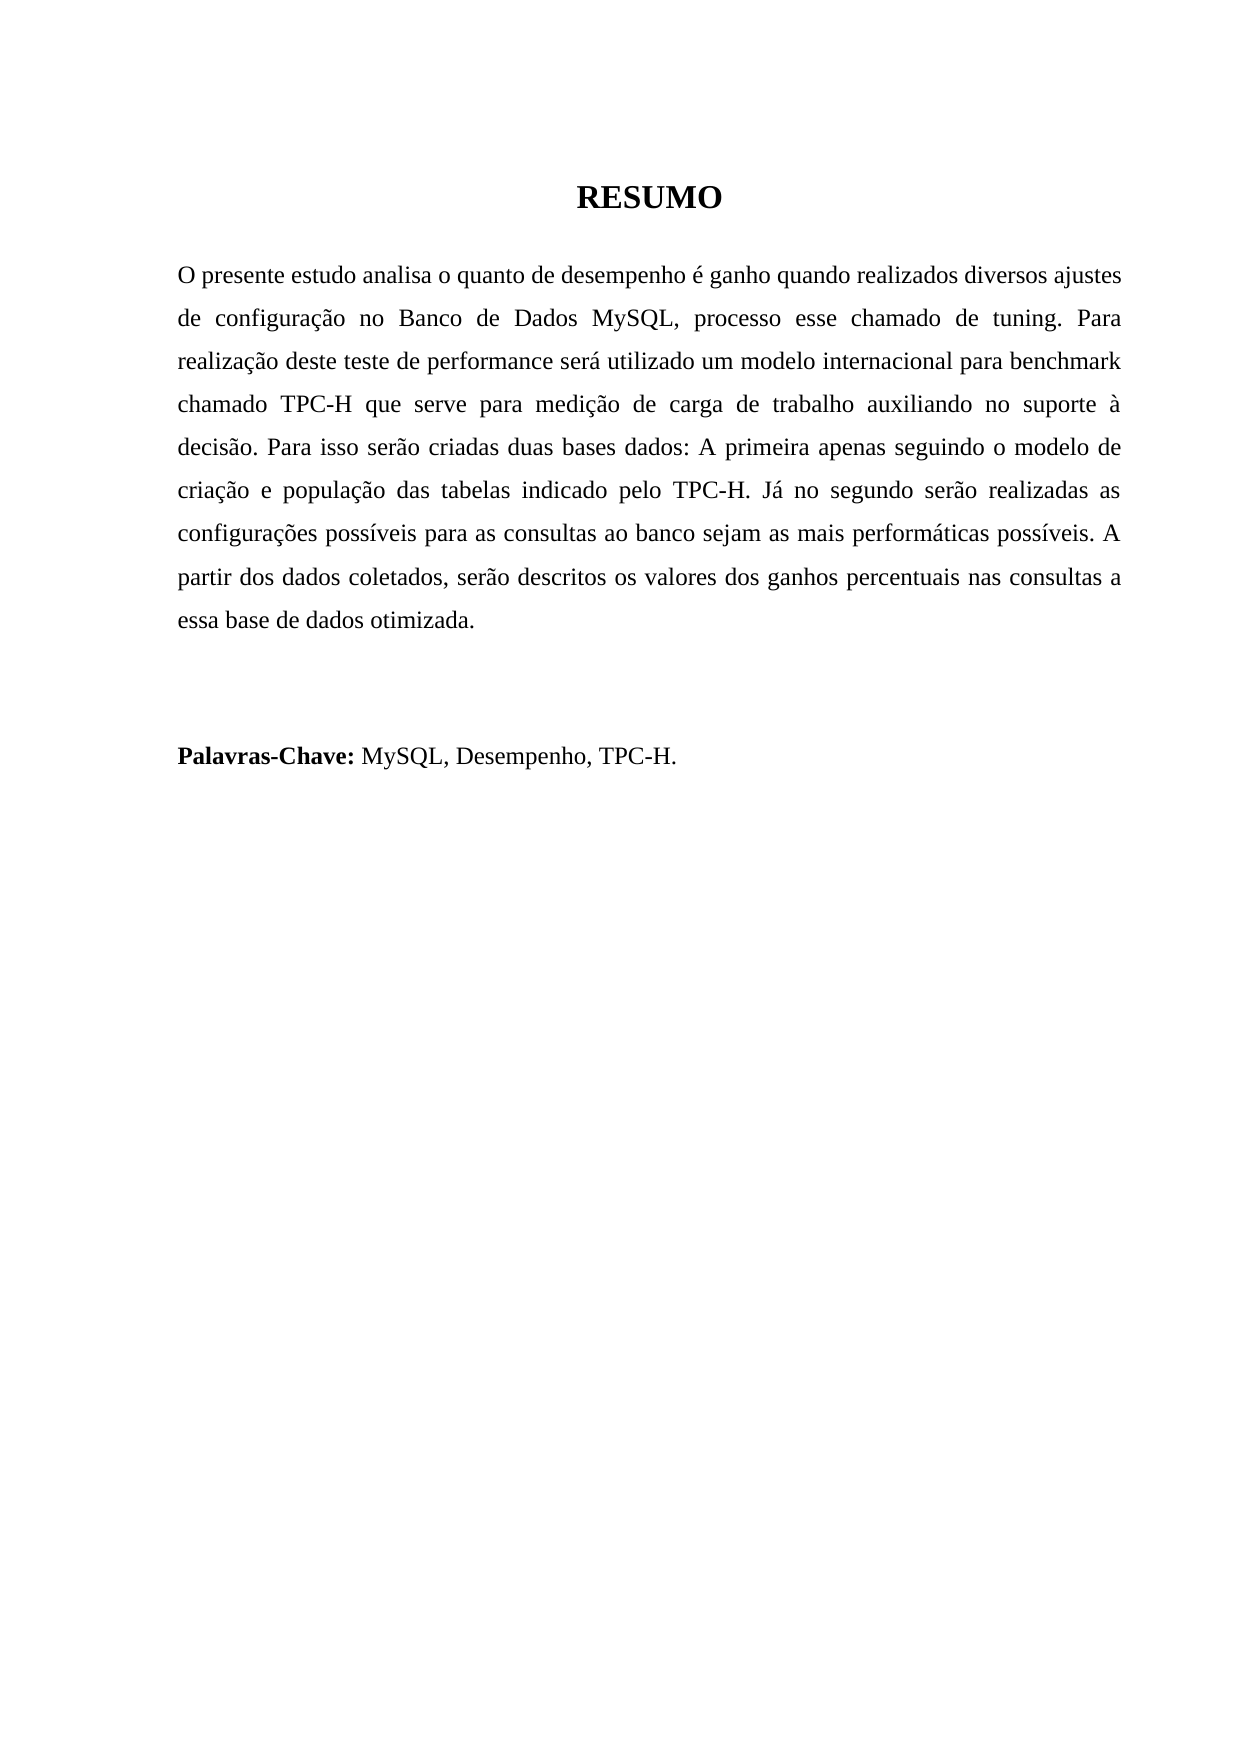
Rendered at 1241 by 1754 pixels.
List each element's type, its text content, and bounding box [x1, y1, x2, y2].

text O presente estudo analisa o quanto de desempenho é ganho quando realizados diversos ajustes de configuração no Banco de Dados MySQL, processo esse chamado de tuning. Para realização deste teste de performance será utilizado um modelo internacional para benchmark chamado TPC-H que serve para medição de carga de trabalho auxiliando no suporte à decisão. Para isso serão criadas duas bases dados: A primeira apenas seguindo o modelo de criação e população das tabelas indicado pelo TPC-H. Já no segundo serão realizadas as configurações possíveis para as consultas ao banco sejam as mais performáticas possíveis. A partir dos dados coletados, serão descritos os valores dos ganhos percentuais nas consultas a essa base de dados otimizada. [177, 260, 1122, 633]
text RESUMO [177, 177, 1122, 216]
text Palavras-Chave: MySQL, Desempenho, TPC-H. [177, 741, 1122, 770]
